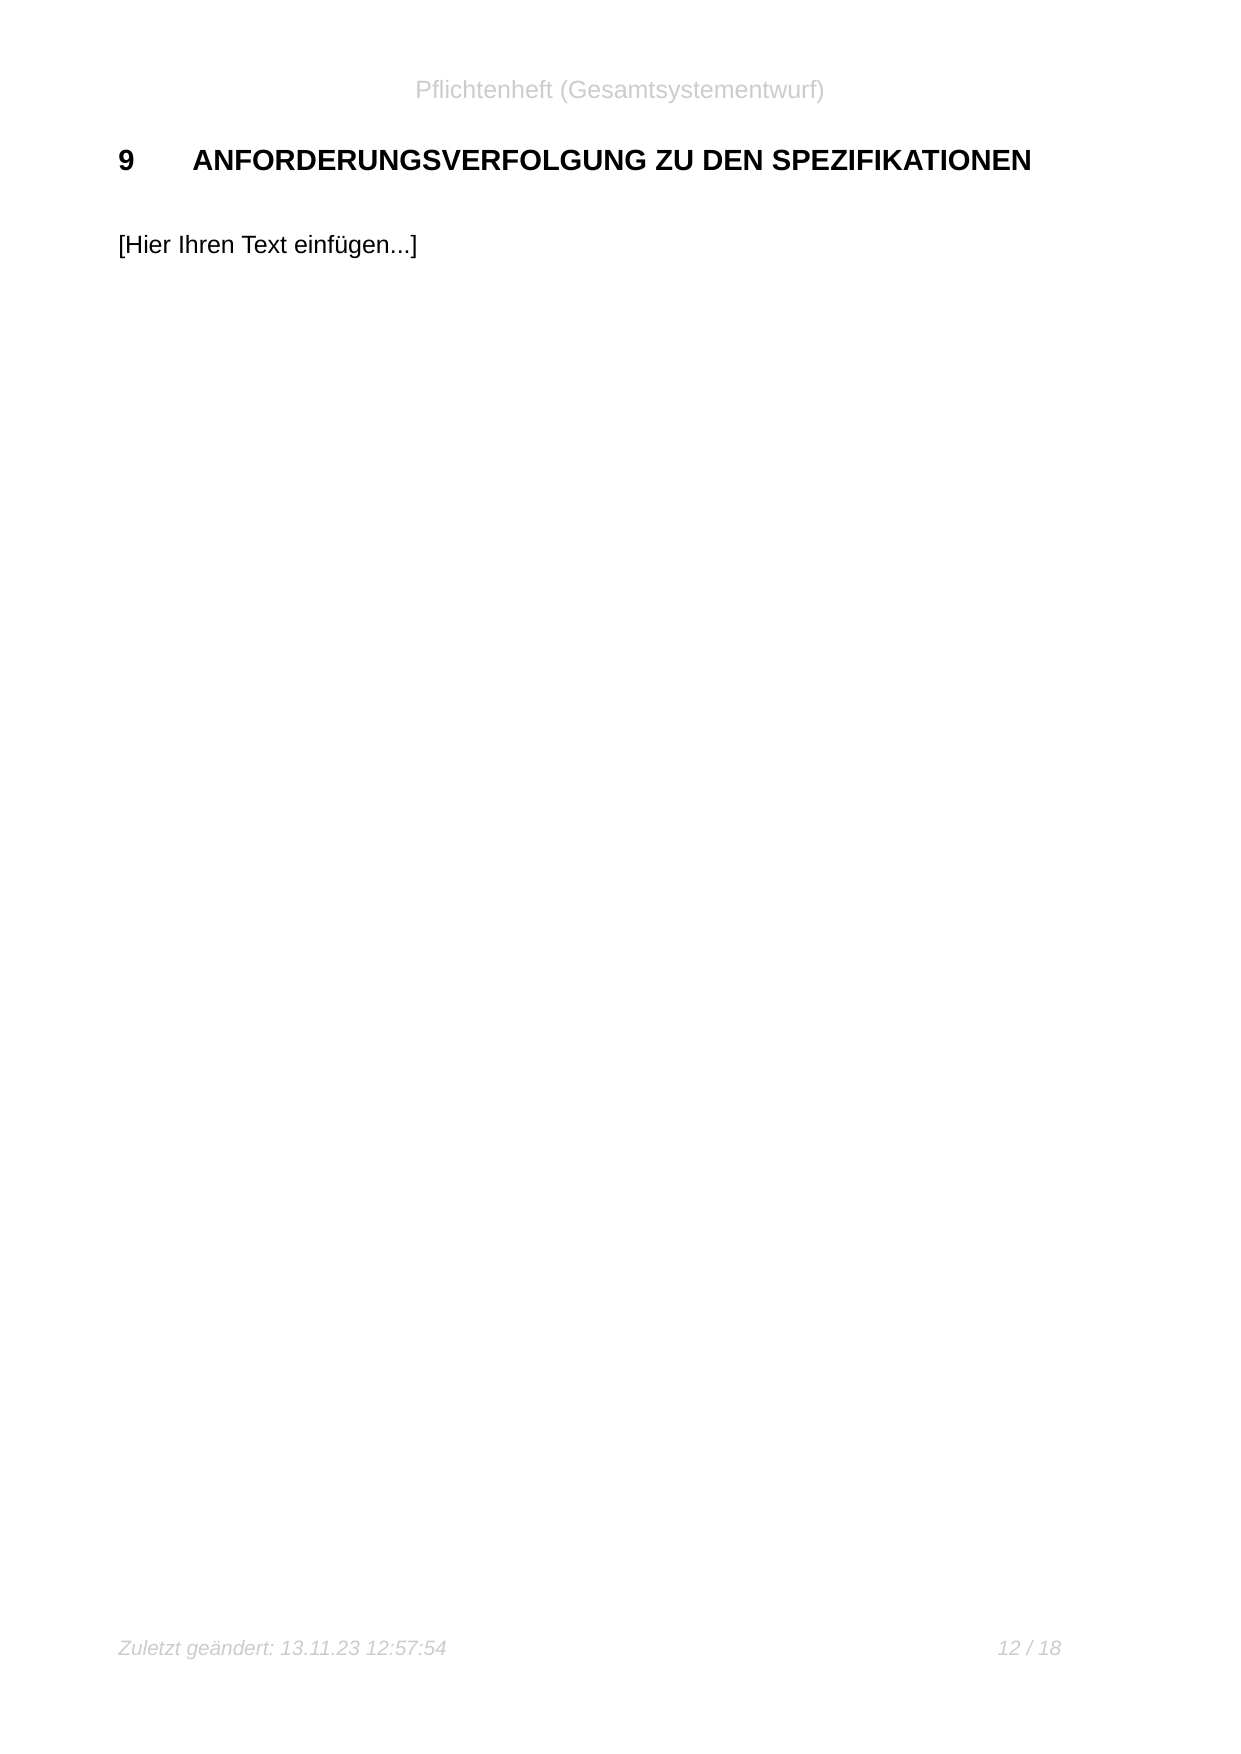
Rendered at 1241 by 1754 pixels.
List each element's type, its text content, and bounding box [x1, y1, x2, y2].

subtitle Anforderungsverfolgung zu den Spezifikationen [118, 143, 1122, 177]
text [Hier Ihren Text einfügen...] [118, 230, 1122, 259]
